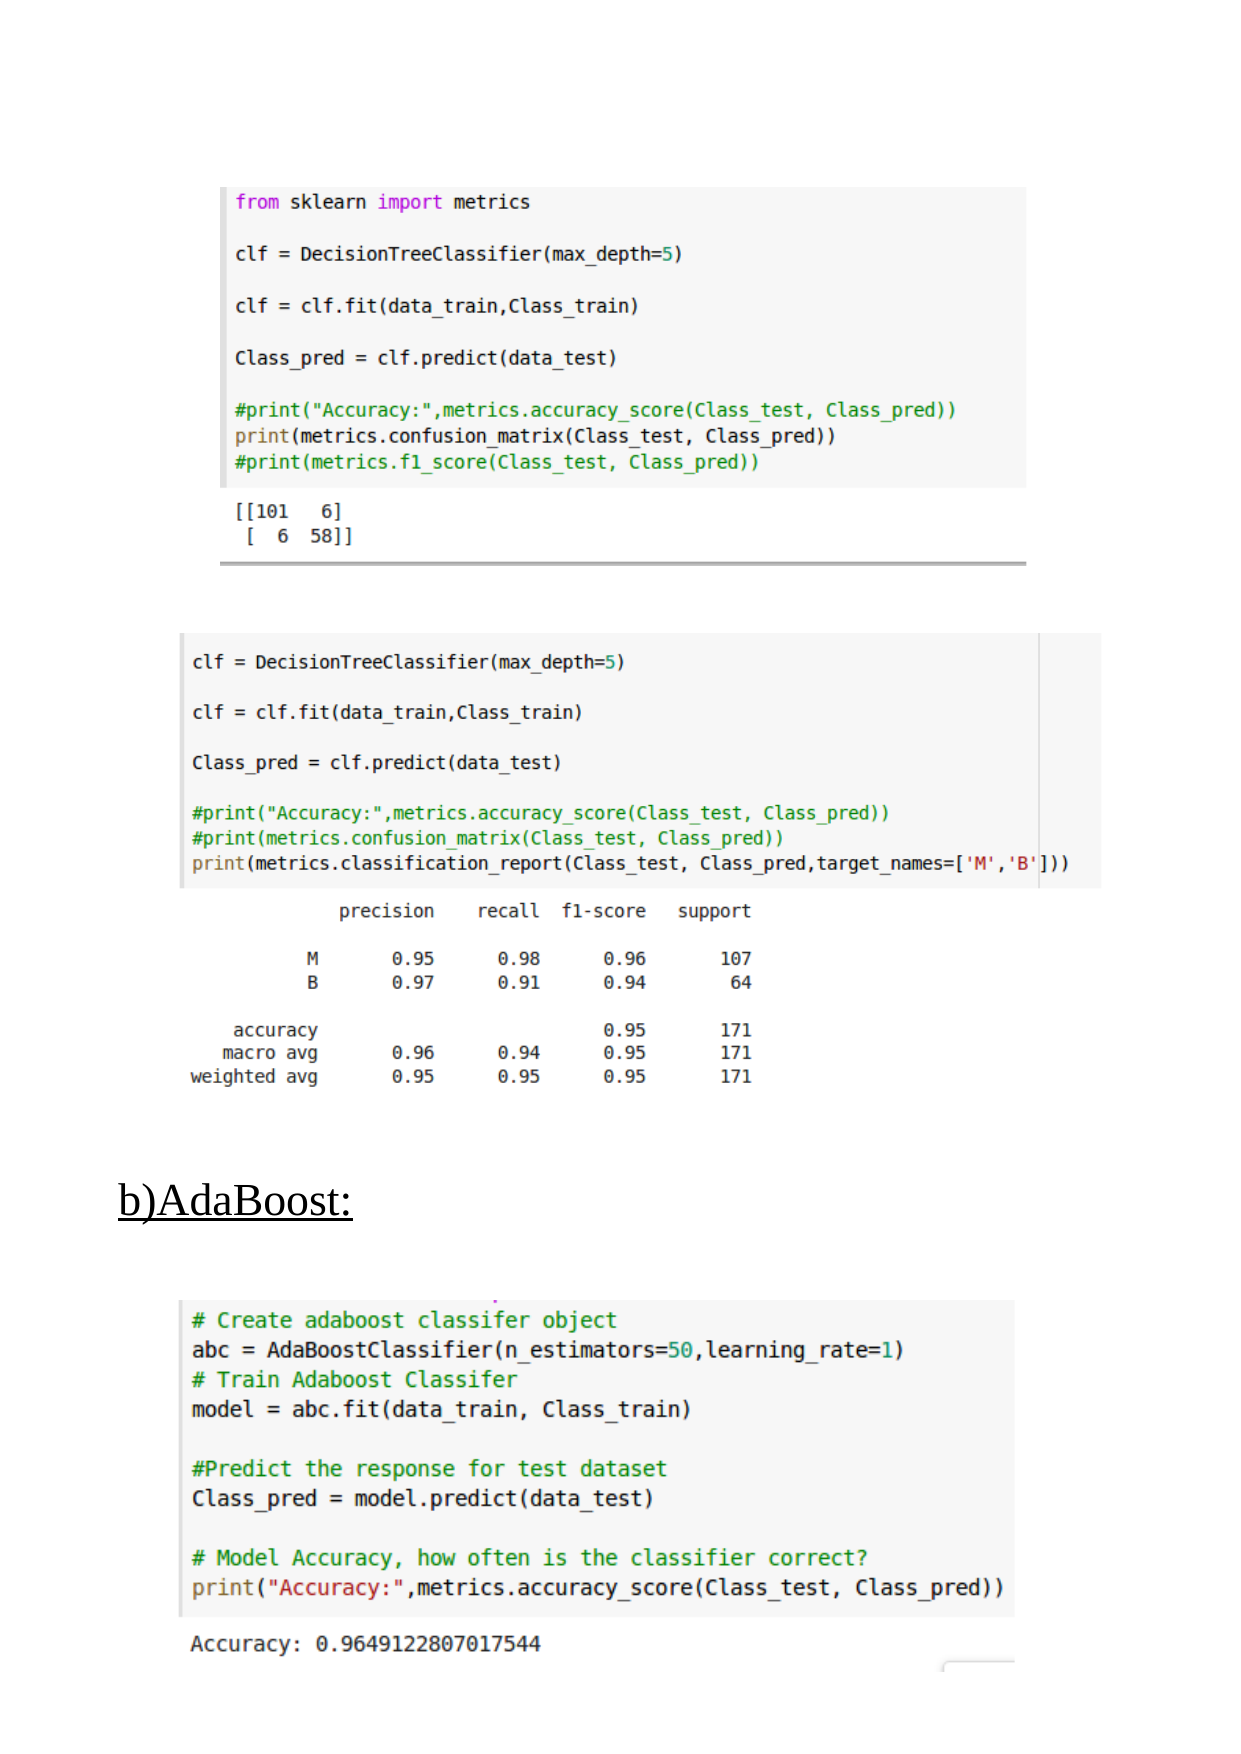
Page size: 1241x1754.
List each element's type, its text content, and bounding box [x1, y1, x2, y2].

picture [220, 187, 1027, 566]
picture [179, 633, 1102, 1120]
text b)AdaBoost: [118, 1173, 1122, 1225]
picture [178, 1300, 1015, 1672]
